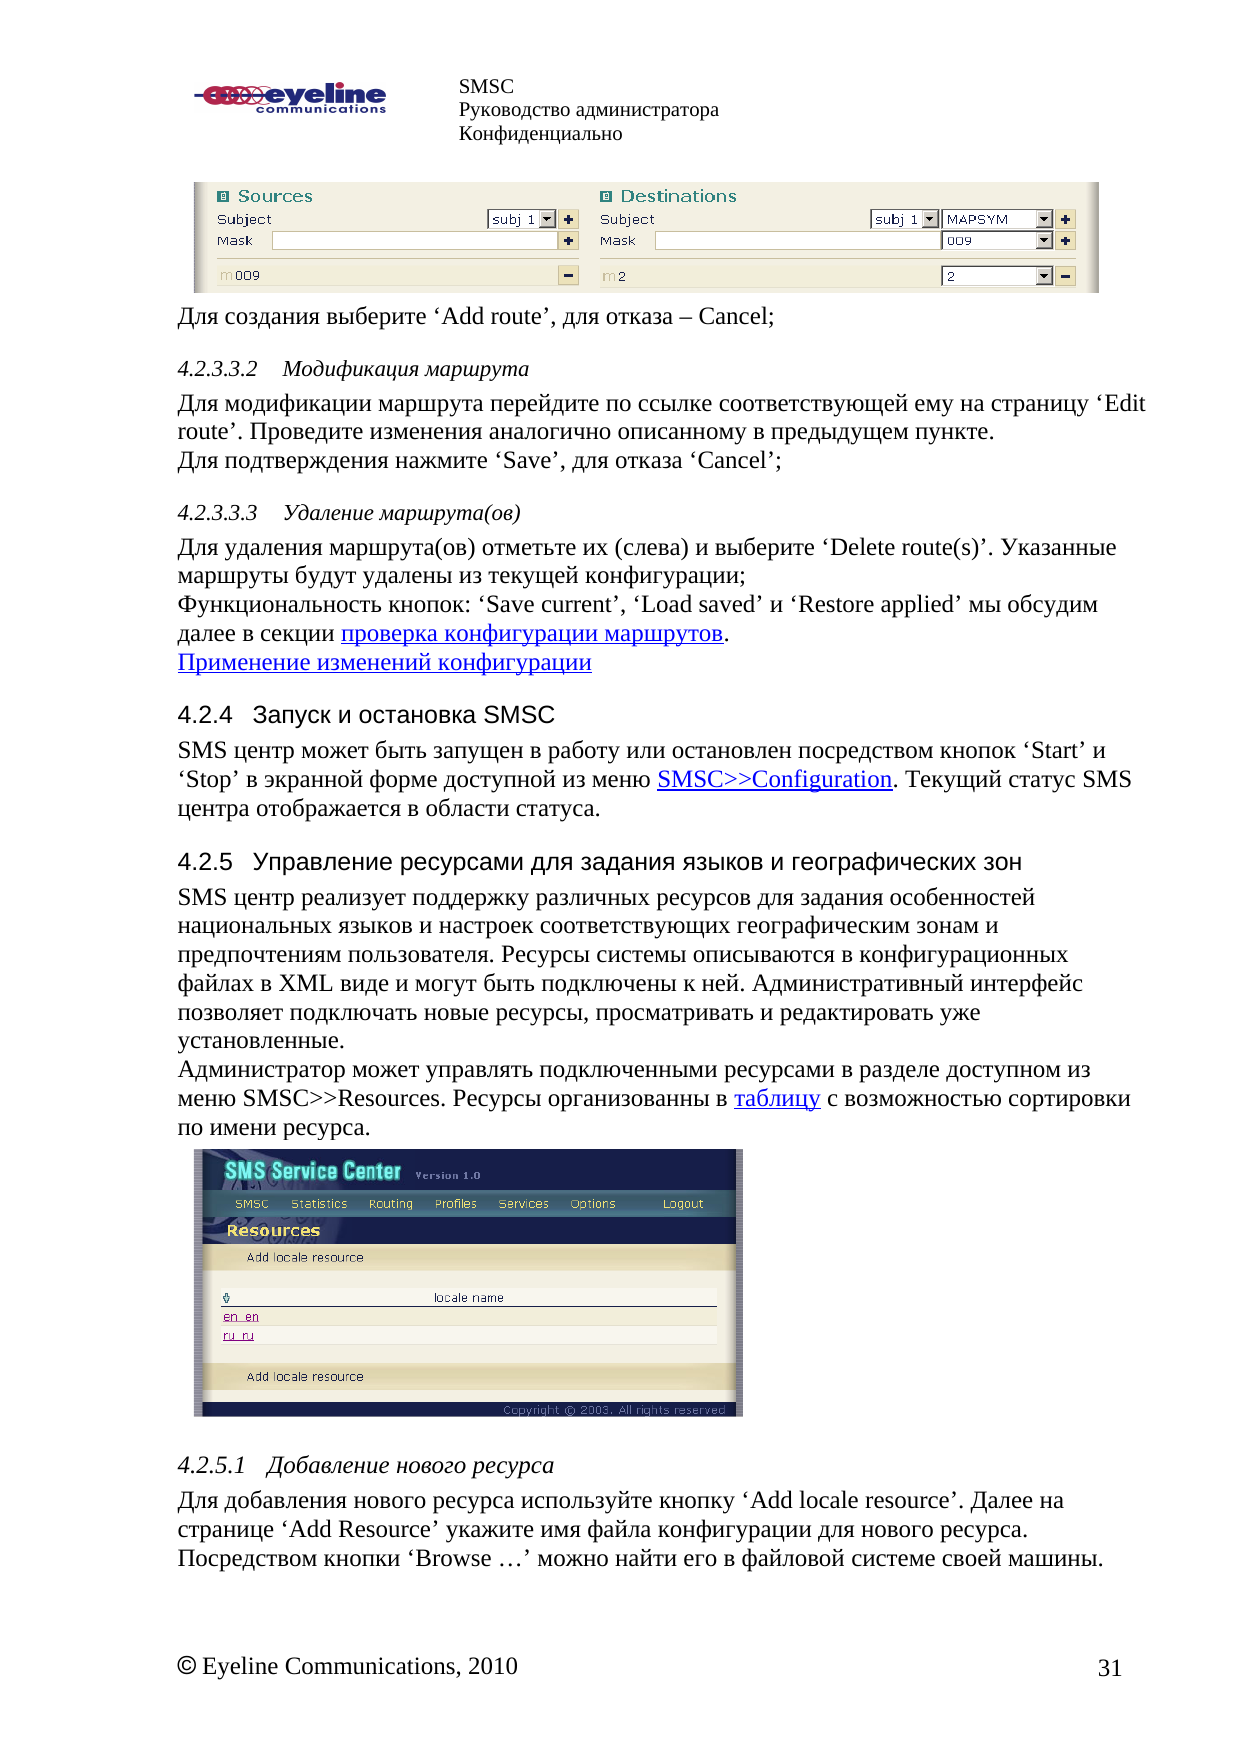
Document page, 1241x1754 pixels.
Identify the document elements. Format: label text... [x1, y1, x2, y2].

subtitle Модификация маршрута [177, 355, 1152, 381]
text Для модификации маршрута перейдите по ссылке соответствующей ему на страницу ‘Edit route’. Проведите изменения аналогично описанному в предыдущем пункте. [177, 388, 1152, 445]
text Для создания выберите ‘Add route’, для отказа – Cancel; [177, 301, 1152, 330]
text Администратор может управлять подключенными ресурсами в разделе доступном из меню SMSC>>Resources. Ресурсы организованны в таблицу с возможностью сортировки по имени ресурса. [177, 1054, 1152, 1140]
text Применение изменений конфигурации [177, 647, 1152, 675]
text Для подтверждения нажмите ‘Save’, для отказа ‘Cancel’; [177, 445, 1152, 474]
text Для добавления нового ресурса используйте кнопку ‘Add locale resource’. Далее на странице ‘Add Resource’ укажите имя файла конфигурации для нового ресурса. Посредством кнопки ‘Browse …’ можно найти его в файловой системе своей машины. [177, 1485, 1152, 1571]
text Функциональность кнопок: ‘Save current’, ‘Load saved’ и ‘Restore applied’ мы обсудим далее в секции проверка конфигурации маршрутов. [177, 589, 1152, 647]
picture [194, 82, 386, 113]
text SMS центр может быть запущен в работу или остановлен посредством кнопок ‘Start’ и ‘Stop’ в экранной форме доступной из меню SMSC>>Configuration. Текущий статус SMS центра отображается в области статуса. [177, 735, 1152, 822]
subtitle Удаление маршрута(ов) [177, 499, 1152, 525]
picture [193, 182, 1099, 293]
text SMS центр реализует поддержку различных ресурсов для задания особенностей национальных языков и настроек соответствующих географическим зонам и предпочтениям пользователя. Ресурсы системы описываются в конфигурационных файлах в XML виде и могут быть подключены к ней. Административный интерфейс позволяет подключать новые ресурсы, просматривать и редактировать уже установленные. [177, 882, 1152, 1054]
subtitle Управление ресурсами для задания языков и географических зон [177, 847, 1152, 875]
subtitle Добавление нового ресурса [177, 1450, 1152, 1479]
subtitle Запуск и остановка SMSC [177, 700, 1152, 729]
picture [193, 1149, 743, 1417]
text Для удаления маршрута(ов) отметьте их (слева) и выберите ‘Delete route(s)’. Указанные маршруты будут удалены из текущей конфигурации; [177, 532, 1152, 589]
